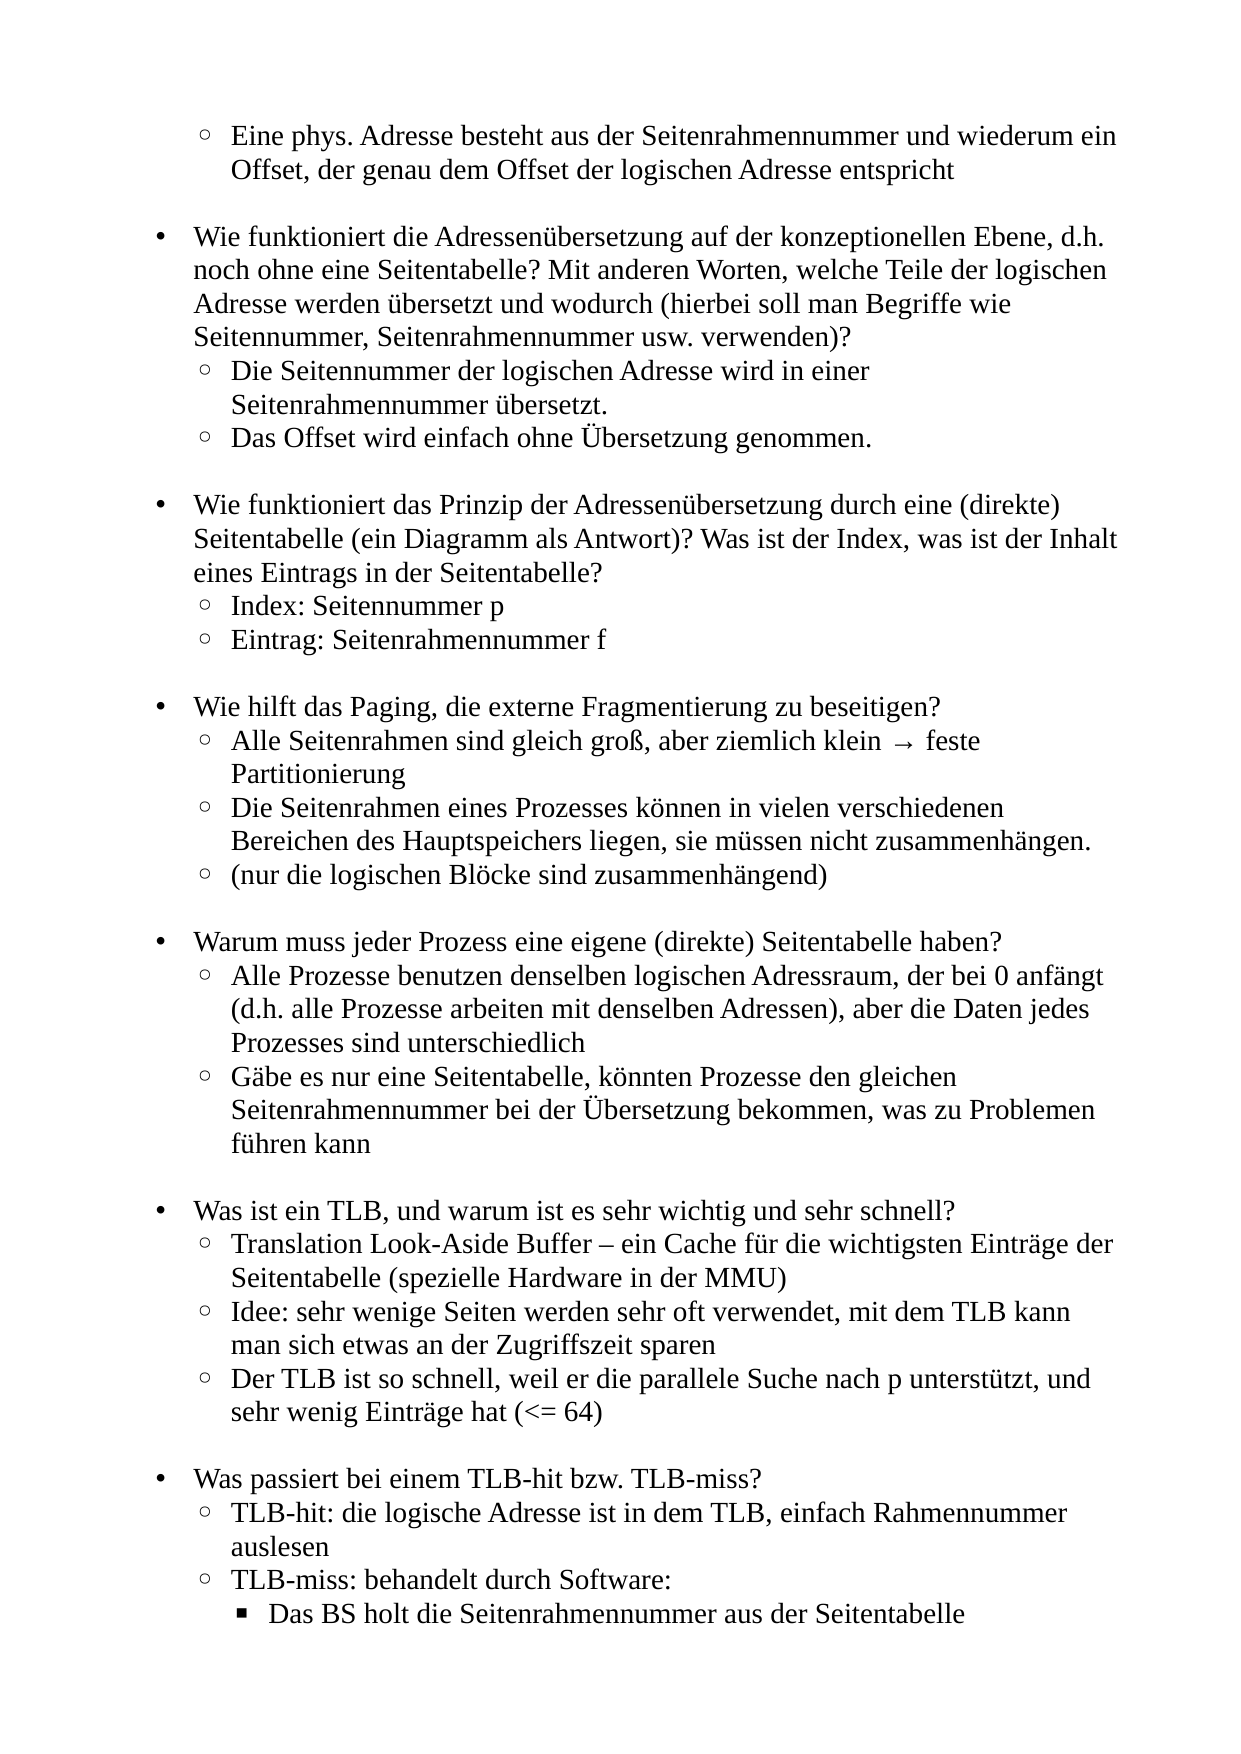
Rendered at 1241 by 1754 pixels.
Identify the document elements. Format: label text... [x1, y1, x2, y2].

list Alle Seitenrahmen sind gleich groß, aber ziemlich klein → feste Partitionierung [193, 723, 1122, 790]
list (nur die logischen Blöcke sind zusammenhängend) [193, 857, 1122, 891]
list Index: Seitennummer p [193, 588, 1122, 622]
list TLB-hit: die logische Adresse ist in dem TLB, einfach Rahmennummer auslesen [193, 1495, 1122, 1562]
list Die Seitennummer der logischen Adresse wird in einer Seitenrahmennummer übersetzt. [193, 353, 1122, 420]
list Wie hilft das Paging, die externe Fragmentierung zu beseitigen? [156, 689, 1122, 723]
list Alle Prozesse benutzen denselben logischen Adressraum, der bei 0 anfängt (d.h. alle Prozesse arbeiten mit denselben Adressen), aber die Daten jedes Prozesses sind unterschiedlich [193, 958, 1122, 1059]
list Eine phys. Adresse besteht aus der Seitenrahmennummer und wiederum ein Offset, der genau dem Offset der logischen Adresse entspricht [193, 118, 1122, 185]
list Wie funktioniert das Prinzip der Adressenübersetzung durch eine (direkte) Seitentabelle (ein Diagramm als Antwort)? Was ist der Index, was ist der Inhalt eines Eintrags in der Seitentabelle? [156, 487, 1122, 588]
list TLB-miss: behandelt durch Software: [193, 1562, 1122, 1596]
list Idee: sehr wenige Seiten werden sehr oft verwendet, mit dem TLB kann man sich etwas an der Zugriffszeit sparen [193, 1294, 1122, 1361]
list Warum muss jeder Prozess eine eigene (direkte) Seitentabelle haben? [156, 924, 1122, 958]
list Gäbe es nur eine Seitentabelle, könnten Prozesse den gleichen Seitenrahmennummer bei der Übersetzung bekommen, was zu Problemen führen kann [193, 1059, 1122, 1159]
list Eintrag: Seitenrahmennummer f [193, 622, 1122, 656]
list Der TLB ist so schnell, weil er die parallele Suche nach p unterstützt, und sehr wenig Einträge hat (<= 64) [193, 1361, 1122, 1428]
list Das Offset wird einfach ohne Übersetzung genommen. [193, 420, 1122, 454]
list Was ist ein TLB, und warum ist es sehr wichtig und sehr schnell? [156, 1193, 1122, 1227]
list Translation Look-Aside Buffer – ein Cache für die wichtigsten Einträge der Seitentabelle (spezielle Hardware in der MMU) [193, 1227, 1122, 1294]
list Was passiert bei einem TLB-hit bzw. TLB-miss? [156, 1462, 1122, 1495]
list Die Seitenrahmen eines Prozesses können in vielen verschiedenen Bereichen des Hauptspeichers liegen, sie müssen nicht zusammenhängen. [193, 790, 1122, 857]
list Wie funktioniert die Adressenübersetzung auf der konzeptionellen Ebene, d.h. noch ohne eine Seitentabelle? Mit anderen Worten, welche Teile der logischen Adresse werden übersetzt und wodurch (hierbei soll man Begriffe wie Seitennummer, Seitenrahmennummer usw. verwenden)? [156, 219, 1122, 353]
list Das BS holt die Seitenrahmennummer aus der Seitentabelle [231, 1596, 1122, 1630]
